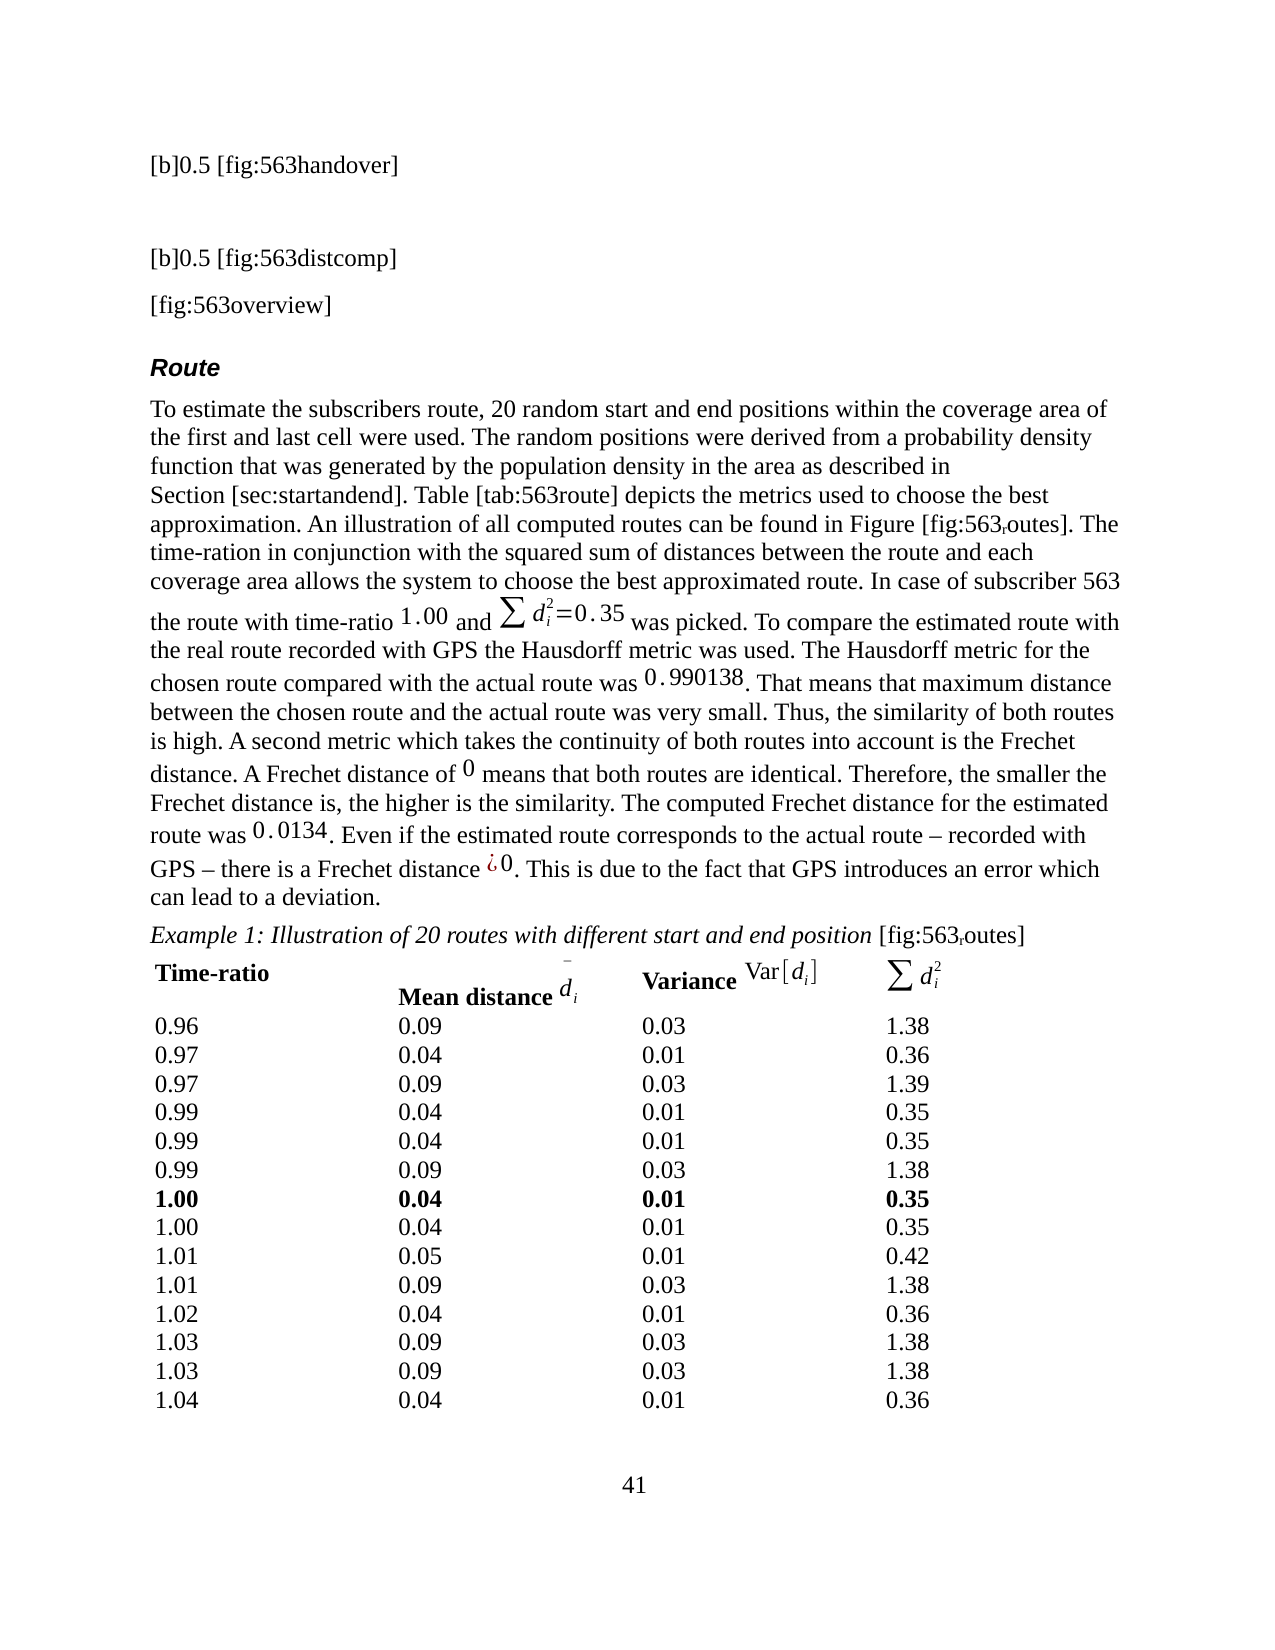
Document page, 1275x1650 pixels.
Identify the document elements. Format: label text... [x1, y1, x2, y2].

table_cell 0.96 [150, 1011, 394, 1040]
table_cell 0.03 [638, 1069, 881, 1097]
table_cell 0.04 [394, 1184, 637, 1212]
table_cell 0.09 [394, 1356, 637, 1385]
table_cell 0.35 [881, 1126, 1125, 1155]
table_cell 0.36 [881, 1385, 1125, 1414]
table_header [881, 958, 1125, 1011]
table_cell 0.01 [638, 1126, 881, 1155]
table_cell 1.38 [881, 1270, 1125, 1299]
table_cell 0.04 [394, 1385, 637, 1414]
table_cell 1.01 [150, 1270, 394, 1299]
table_cell 0.01 [638, 1385, 881, 1414]
table_cell 1.00 [150, 1213, 394, 1241]
table_cell 0.01 [638, 1241, 881, 1270]
table_cell 0.01 [638, 1040, 881, 1069]
table_cell 1.38 [881, 1328, 1125, 1356]
table_cell 0.42 [881, 1241, 1125, 1270]
text To estimate the subscribers route, 20 random start and end positions within the coverage area of the first and last cell were used. The random positions were derived from a probability density function that was generated by the population density in the area as described in Section [sec:startandend]. Table [tab:563route] depicts the metrics used to choose the best approximation. An illustration of all computed routes can be found in Figure [fig:563routes]. The time-ration in conjunction with the squared sum of distances between the route and each coverage area allows the system to choose the best approximated route. In case of subscriber 563 the route with time-ratio and was picked. To compare the estimated route with the real route recorded with GPS the Hausdorff metric was used. The Hausdorff metric for the chosen route compared with the actual route was . That means that maximum distance between the chosen route and the actual route was very small. Thus, the similarity of both routes is high. A second metric which takes the continuity of both routes into account is the Frechet distance. A Frechet distance of means that both routes are identical. Therefore, the smaller the Frechet distance is, the higher is the similarity. The computed Frechet distance for the estimated route was . Even if the estimated route corresponds to the actual route – recorded with GPS – there is a Frechet distance . This is due to the fact that GPS introduces an error which can lead to a deviation. [150, 394, 1125, 911]
table_cell 0.35 [881, 1213, 1125, 1241]
table_cell 1.03 [150, 1356, 394, 1385]
table_cell 1.00 [150, 1184, 394, 1212]
subtitle Route [150, 353, 1125, 381]
table_cell 0.97 [150, 1069, 394, 1097]
table_cell 1.01 [150, 1241, 394, 1270]
table_cell 0.03 [638, 1155, 881, 1184]
table_header Time-ratio [150, 958, 394, 1011]
text [b]0.5 [fig:563handover] [150, 150, 1125, 179]
table_cell 1.38 [881, 1356, 1125, 1385]
table_cell 0.35 [881, 1184, 1125, 1212]
text Example 1: Illustration of 20 routes with different start and end position [fig:563routes] [150, 920, 1125, 949]
table_cell 0.09 [394, 1270, 637, 1299]
table_cell 0.09 [394, 1069, 637, 1097]
table_cell 1.38 [881, 1011, 1125, 1040]
table_cell 0.04 [394, 1213, 637, 1241]
table_cell 0.03 [638, 1011, 881, 1040]
table_cell 0.36 [881, 1299, 1125, 1327]
text [b]0.5 [fig:563distcomp] [150, 243, 1125, 272]
table_header Mean distance [394, 958, 637, 1011]
table_cell 0.99 [150, 1155, 394, 1184]
table_cell 0.99 [150, 1126, 394, 1155]
table_cell 0.09 [394, 1328, 637, 1356]
table_cell 0.35 [881, 1098, 1125, 1126]
table_cell 0.36 [881, 1040, 1125, 1069]
table_cell 0.01 [638, 1098, 881, 1126]
table_cell 0.04 [394, 1098, 637, 1126]
table_cell 0.04 [394, 1040, 637, 1069]
table_cell 0.97 [150, 1040, 394, 1069]
table_cell 0.03 [638, 1270, 881, 1299]
table_cell 1.04 [150, 1385, 394, 1414]
table_header Variance [638, 958, 881, 1011]
table_cell 0.01 [638, 1184, 881, 1212]
table_cell 1.03 [150, 1328, 394, 1356]
table_cell 0.09 [394, 1011, 637, 1040]
table_cell 0.03 [638, 1356, 881, 1385]
table_cell 0.01 [638, 1299, 881, 1327]
table_cell 0.09 [394, 1155, 637, 1184]
text [fig:563overview] [150, 290, 1125, 319]
table_cell 1.02 [150, 1299, 394, 1327]
table_cell 0.99 [150, 1098, 394, 1126]
table_cell 0.05 [394, 1241, 637, 1270]
table_cell 1.38 [881, 1155, 1125, 1184]
table_cell 0.01 [638, 1213, 881, 1241]
table_cell 0.04 [394, 1126, 637, 1155]
table_cell 0.03 [638, 1328, 881, 1356]
table_cell 0.04 [394, 1299, 637, 1327]
table_cell 1.39 [881, 1069, 1125, 1097]
